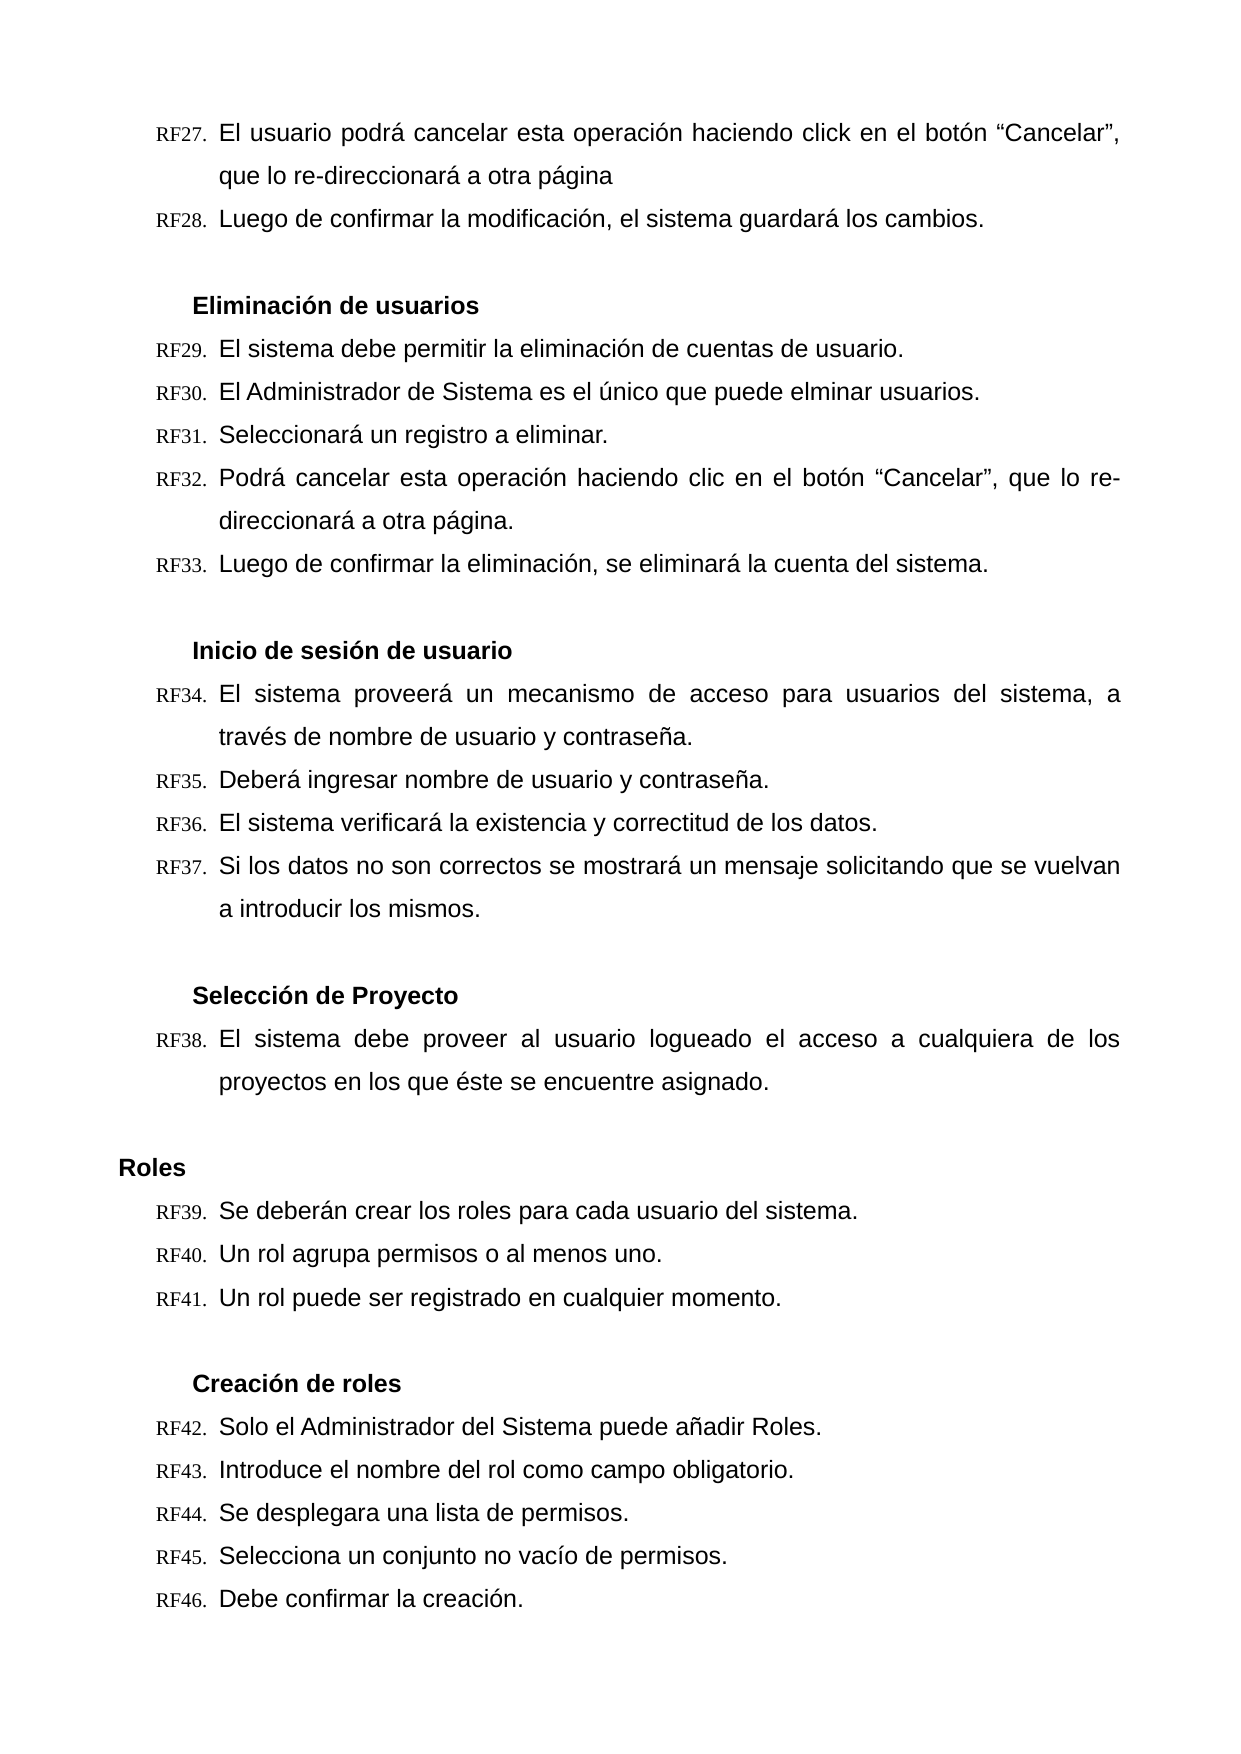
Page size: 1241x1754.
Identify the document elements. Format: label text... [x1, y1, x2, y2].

list El sistema debe permitir la eliminación de cuentas de usuario. [156, 334, 1122, 362]
list Podrá cancelar esta operación haciendo clic en el botón “Cancelar”, que lo re-direccionará a otra página. [156, 463, 1122, 535]
list El usuario podrá cancelar esta operación haciendo click en el botón “Cancelar”, que lo re-direccionará a otra página [156, 118, 1122, 190]
list El Administrador de Sistema es el único que puede elminar usuarios. [156, 377, 1122, 406]
text Eliminación de usuarios [118, 291, 1122, 319]
list Luego de confirmar la modificación, el sistema guardará los cambios. [156, 204, 1122, 233]
list Solo el Administrador del Sistema puede añadir Roles. [156, 1412, 1122, 1441]
text Inicio de sesión de usuario [118, 636, 1122, 664]
list El sistema verificará la existencia y correctitud de los datos. [156, 808, 1122, 837]
list Un rol agrupa permisos o al menos uno. [156, 1239, 1122, 1268]
text Creación de roles [118, 1369, 1122, 1397]
list Se desplegara una lista de permisos. [156, 1498, 1122, 1527]
text Selección de Proyecto [118, 981, 1122, 1009]
list Un rol puede ser registrado en cualquier momento. [156, 1282, 1122, 1311]
list Luego de confirmar la eliminación, se eliminará la cuenta del sistema. [156, 549, 1122, 578]
list Si los datos no son correctos se mostrará un mensaje solicitando que se vuelvan a introducir los mismos. [156, 851, 1122, 923]
text Roles [118, 1153, 1122, 1182]
list El sistema proveerá un mecanismo de acceso para usuarios del sistema, a través de nombre de usuario y contraseña. [156, 679, 1122, 751]
list Selecciona un conjunto no vacío de permisos. [156, 1541, 1122, 1570]
list Debe confirmar la creación. [156, 1584, 1122, 1613]
list Introduce el nombre del rol como campo obligatorio. [156, 1455, 1122, 1484]
list El sistema debe proveer al usuario logueado el acceso a cualquiera de los proyectos en los que éste se encuentre asignado. [156, 1024, 1122, 1096]
list Se deberán crear los roles para cada usuario del sistema. [156, 1196, 1122, 1225]
list Deberá ingresar nombre de usuario y contraseña. [156, 765, 1122, 794]
list Seleccionará un registro a eliminar. [156, 420, 1122, 449]
